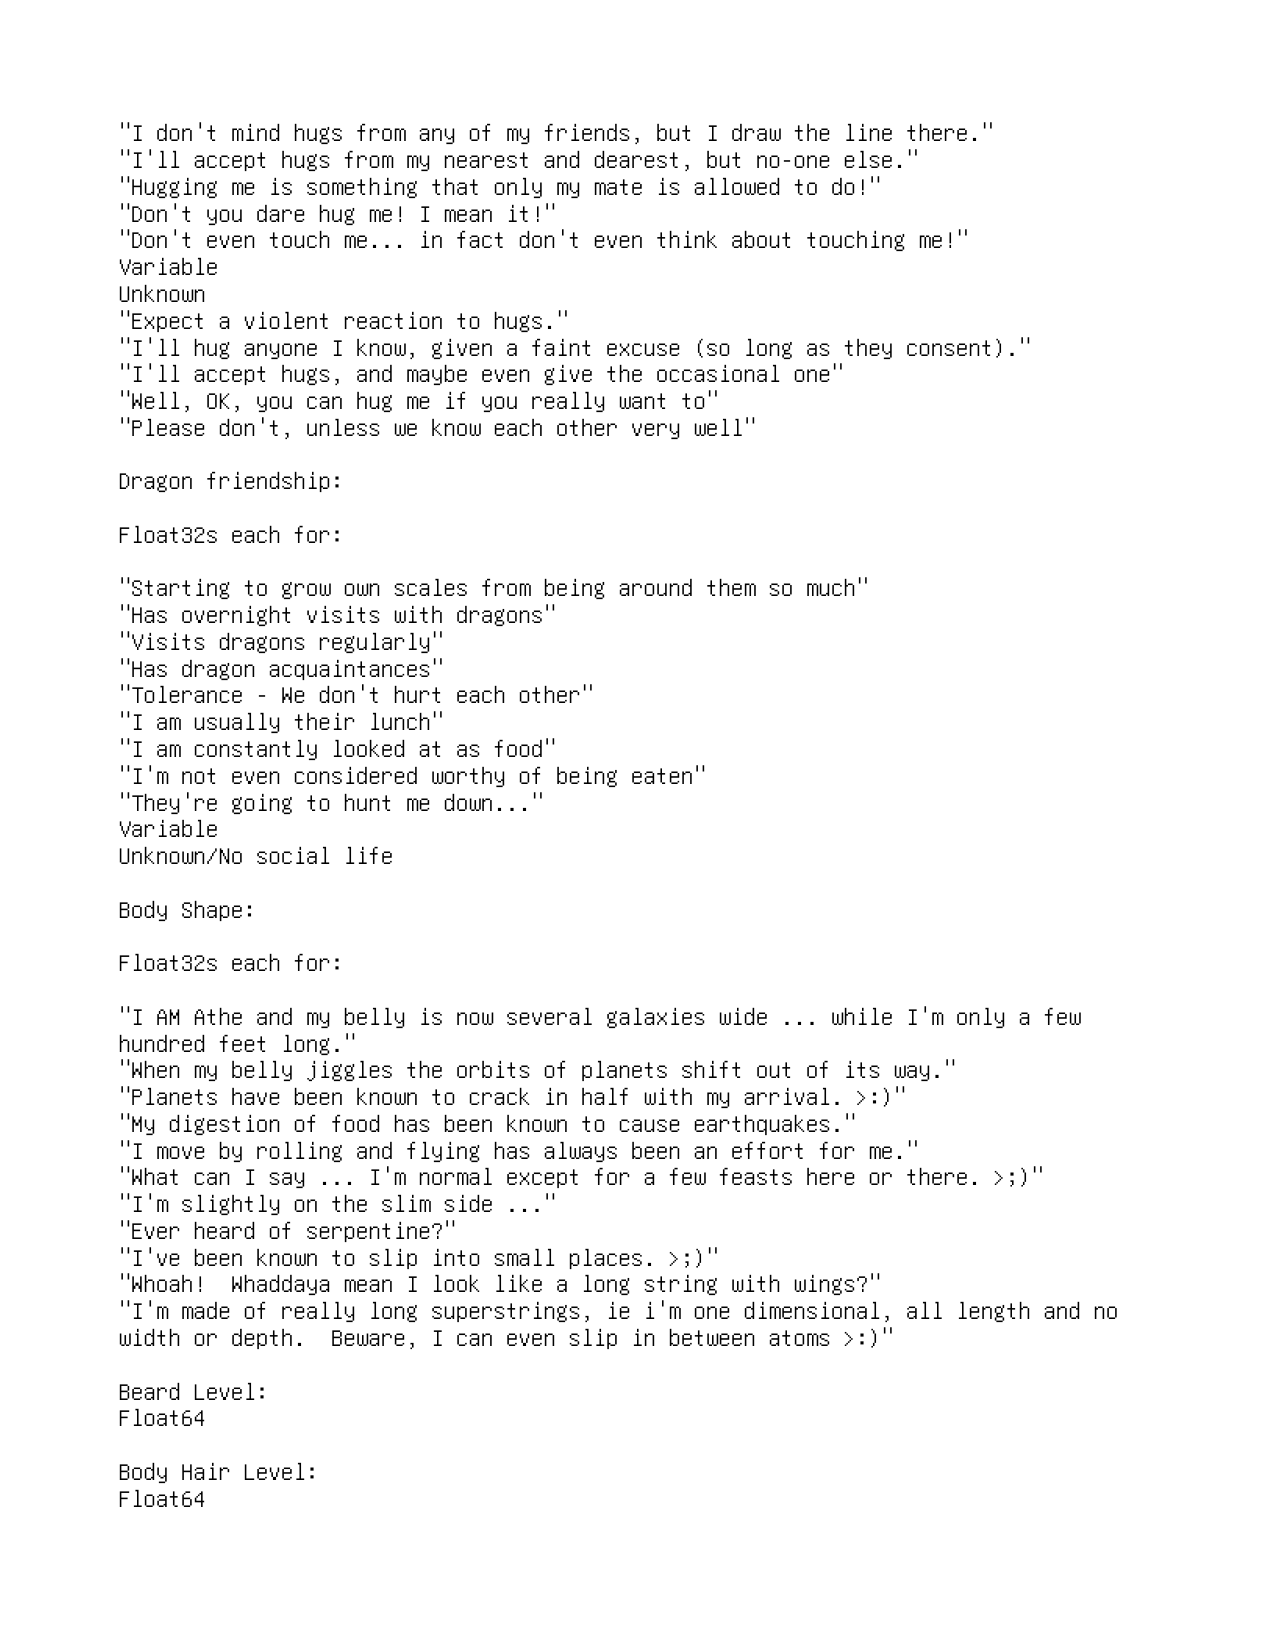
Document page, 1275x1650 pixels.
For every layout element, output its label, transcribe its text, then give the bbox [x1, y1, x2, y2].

text "Tolerance - We don't hurt each other" [118, 680, 1157, 707]
text "Has overnight visits with dragons" [118, 600, 1157, 627]
text "I am constantly looked at as food" [118, 734, 1157, 761]
text "Please don't, unless we know each other very well" [118, 413, 1157, 439]
text "They're going to hunt me down..." [118, 787, 1157, 814]
text "I'm not even considered worthy of being eaten" [118, 761, 1157, 787]
text Dragon friendship: [118, 466, 1157, 493]
text "Whoah! Whaddaya mean I look like a long string with wings?" [118, 1269, 1157, 1296]
text "Well, OK, you can hug me if you really want to" [118, 386, 1157, 413]
text "Hugging me is something that only my mate is allowed to do!" [118, 172, 1157, 198]
text "Don't even touch me... in fact don't even think about touching me!" [118, 225, 1157, 252]
text "Visits dragons regularly" [118, 627, 1157, 653]
text "I move by rolling and flying has always been an effort for me." [118, 1135, 1157, 1162]
text Body Hair Level: [118, 1457, 1157, 1483]
text "I AM Athe and my belly is now several galaxies wide ... while I'm only a few hundred feet long." [118, 1002, 1157, 1055]
text Variable [118, 252, 1157, 279]
text "I'll accept hugs from my nearest and dearest, but no-one else." [118, 145, 1157, 172]
text "I'm slightly on the slim side ..." [118, 1189, 1157, 1216]
text "Expect a violent reaction to hugs." [118, 306, 1157, 332]
text Unknown [118, 279, 1157, 306]
text "I'm made of really long superstrings, ie i'm one dimensional, all length and no width or depth. Beware, I can even slip in between atoms >:)" [118, 1296, 1157, 1349]
text Body Shape: [118, 894, 1157, 921]
text Variable [118, 814, 1157, 841]
text "I don't mind hugs from any of my friends, but I draw the line there." [118, 118, 1157, 145]
text Beard Level: [118, 1376, 1157, 1403]
text Float64 [118, 1403, 1157, 1430]
text "Has dragon acquaintances" [118, 653, 1157, 680]
text Float64 [118, 1483, 1157, 1510]
text "I'll hug anyone I know, given a faint excuse (so long as they consent)." [118, 332, 1157, 359]
text "When my belly jiggles the orbits of planets shift out of its way." [118, 1055, 1157, 1082]
text "What can I say ... I'm normal except for a few feasts here or there. >;)" [118, 1162, 1157, 1189]
text "My digestion of food has been known to cause earthquakes." [118, 1109, 1157, 1135]
text "Don't you dare hug me! I mean it!" [118, 198, 1157, 225]
text Float32s each for: [118, 520, 1157, 546]
text Float32s each for: [118, 948, 1157, 975]
text "Starting to grow own scales from being around them so much" [118, 573, 1157, 600]
text "I've been known to slip into small places. >;)" [118, 1242, 1157, 1269]
text Unknown/No social life [118, 841, 1157, 868]
text "Planets have been known to crack in half with my arrival. >:)" [118, 1082, 1157, 1109]
text "I'll accept hugs, and maybe even give the occasional one" [118, 359, 1157, 386]
text "I am usually their lunch" [118, 707, 1157, 734]
text "Ever heard of serpentine?" [118, 1216, 1157, 1242]
